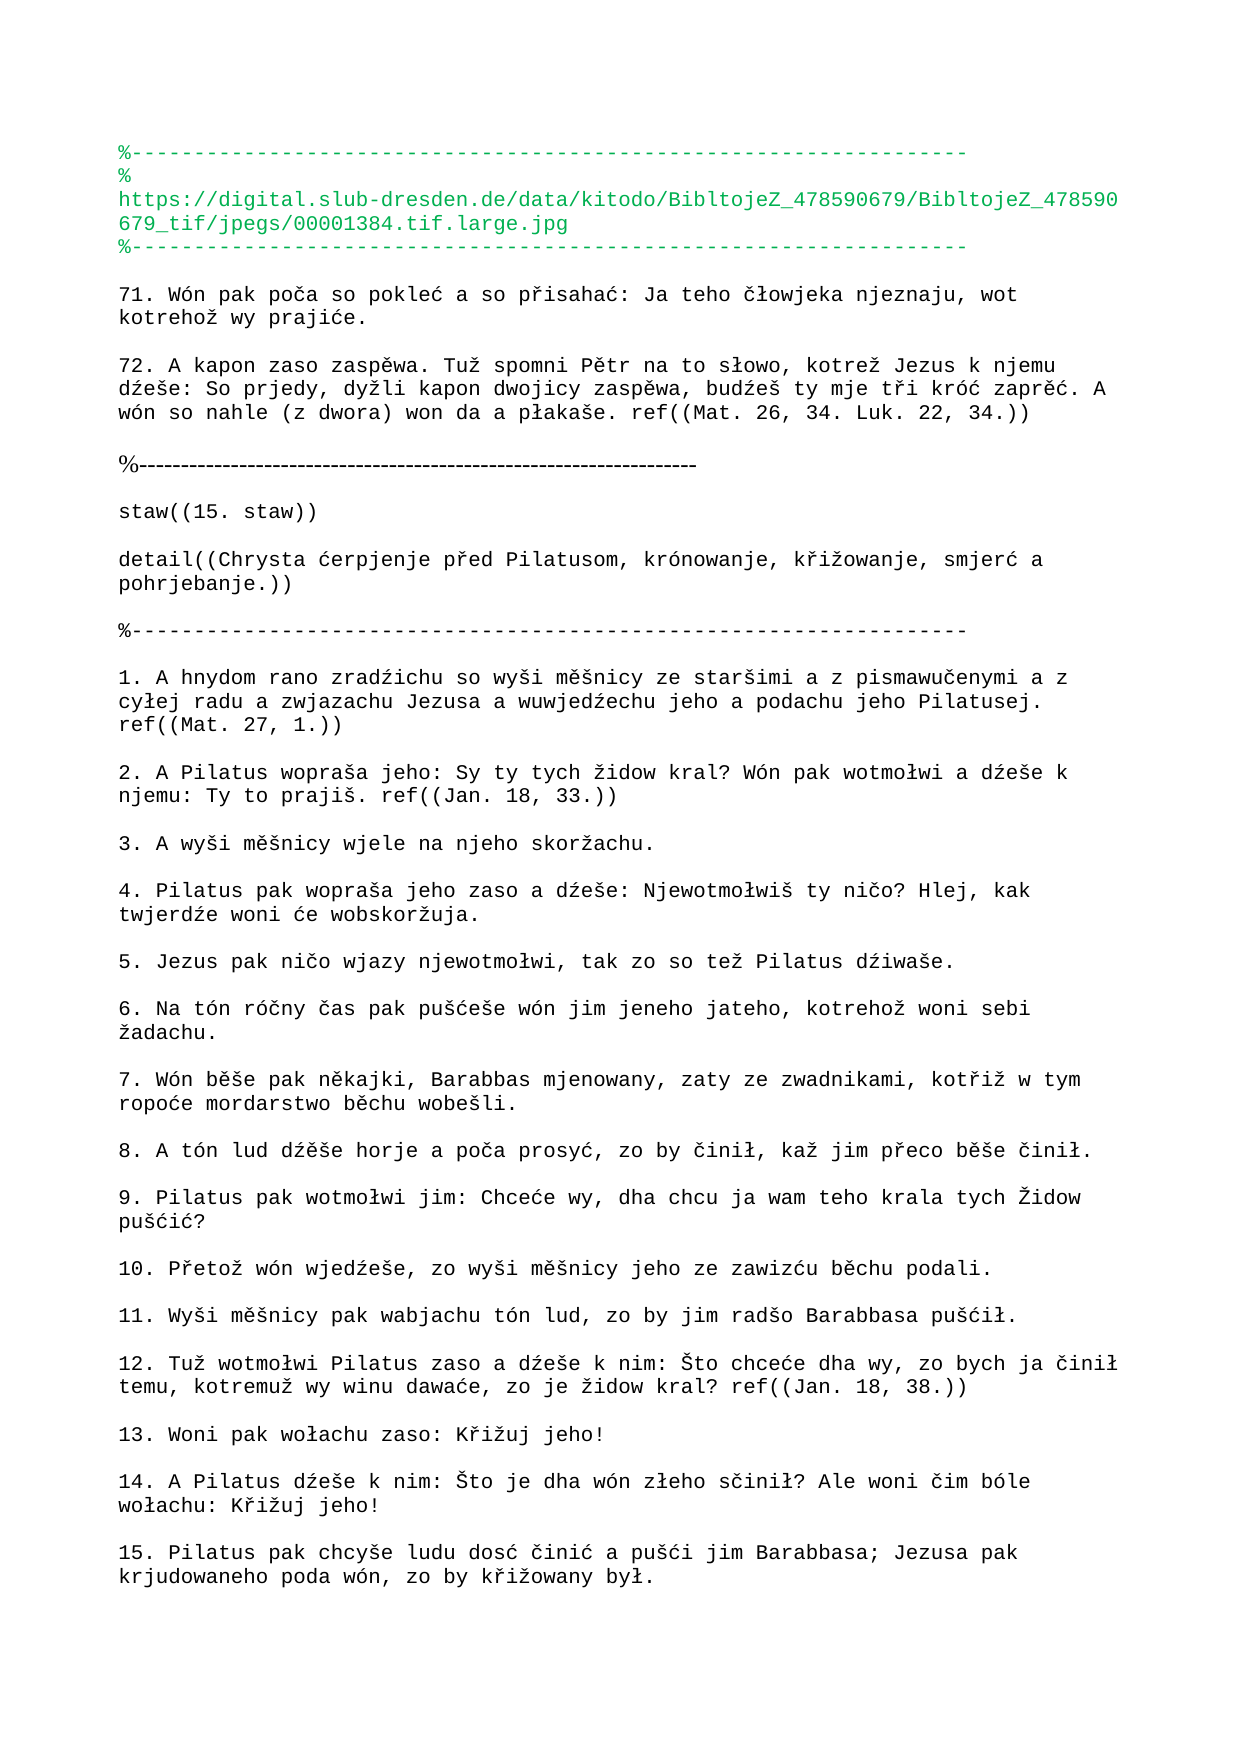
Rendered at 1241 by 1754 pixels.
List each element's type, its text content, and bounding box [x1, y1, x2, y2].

text 14. A Pilatus dźeše k nim: Što je dha wón złeho sčinił? Ale woni čim bóle wołachu: Křižuj jeho! [118, 1471, 1122, 1518]
text 9. Pilatus pak wotmołwi jim: Chceće wy, dha chcu ja wam teho krala tych Židow pušćić? [118, 1187, 1122, 1234]
text staw((15. staw)) [118, 502, 1122, 525]
text 15. Pilatus pak chcyše ludu dosć činić a pušći jim Barabbasa; Jezusa pak krjudowaneho poda wón, zo by křižowany był. [118, 1542, 1122, 1589]
text % https://digital.slub-dresden.de/data/kitodo/BibltojeZ_478590679/BibltojeZ_478590679_tif/jpegs/00001384.tif.large.jpg %------------------------------------------------------------------- [118, 165, 1122, 260]
text %------------------------------------------------------------------- [118, 449, 1122, 478]
text 72. A kapon zaso zaspěwa. Tuž spomni Pětr na to słowo, kotrež Jezus k njemu dźeše: So prjedy, dyžli kapon dwojicy zaspěwa, budźeš ty mje tři króć zaprěć. A wón so nahle (z dwora) won da a płakaše. ref((Mat. 26, 34. Luk. 22, 34.)) [118, 354, 1122, 426]
text 13. Woni pak wołachu zaso: Křižuj jeho! [118, 1424, 1122, 1447]
text %------------------------------------------------------------------- [118, 620, 1122, 643]
text %------------------------------------------------------------------- [118, 142, 1122, 165]
text detail((Chrysta ćerpjenje před Pilatusom, krónowanje, křižowanje, smjerć a pohrjebanje.)) [118, 549, 1122, 596]
text 71. Wón pak poča so pokleć a so přisahać: Ja teho čłowjeka njeznaju, wot kotrehož wy prajiće. [118, 284, 1122, 331]
text 6. Na tón róčny čas pak pušćeše wón jim jeneho jateho, kotrehož woni sebi žadachu. [118, 998, 1122, 1045]
text 8. A tón lud dźěše horje a poča prosyć, zo by činił, kaž jim přeco běše činił. [118, 1140, 1122, 1164]
text 10. Přetož wón wjedźeše, zo wyši měšnicy jeho ze zawizću běchu podali. [118, 1258, 1122, 1282]
text 11. Wyši měšnicy pak wabjachu tón lud, zo by jim radšo Barabbasa pušćił. [118, 1306, 1122, 1329]
text 2. A Pilatus wopraša jeho: Sy ty tych židow kral? Wón pak wotmołwi a dźeše k njemu: Ty to prajiš. ref((Jan. 18, 33.)) [118, 762, 1122, 809]
text 4. Pilatus pak wopraša jeho zaso a dźeše: Njewotmołwiš ty ničo? Hlej, kak twjerdźe woni će wobskoržuja. [118, 880, 1122, 927]
text 12. Tuž wotmołwi Pilatus zaso a dźeše k nim: Što chceće dha wy, zo bych ja činił temu, kotremuž wy winu dawaće, zo je židow kral? ref((Jan. 18, 38.)) [118, 1353, 1122, 1400]
text 5. Jezus pak ničo wjazy njewotmołwi, tak zo so tež Pilatus dźiwaše. [118, 951, 1122, 974]
text 3. A wyši měšnicy wjele na njeho skoržachu. [118, 833, 1122, 856]
text 7. Wón běše pak někajki, Barabbas mjenowany, zaty ze zwadnikami, kotřiž w tym ropoće mordarstwo běchu wobešli. [118, 1069, 1122, 1116]
text 1. A hnydom rano zradźichu so wyši měšnicy ze staršimi a z pismawučenymi a z cyłej radu a zwjazachu Jezusa a wuwjedźechu jeho a podachu jeho Pilatusej. ref((Mat. 27, 1.)) [118, 667, 1122, 738]
